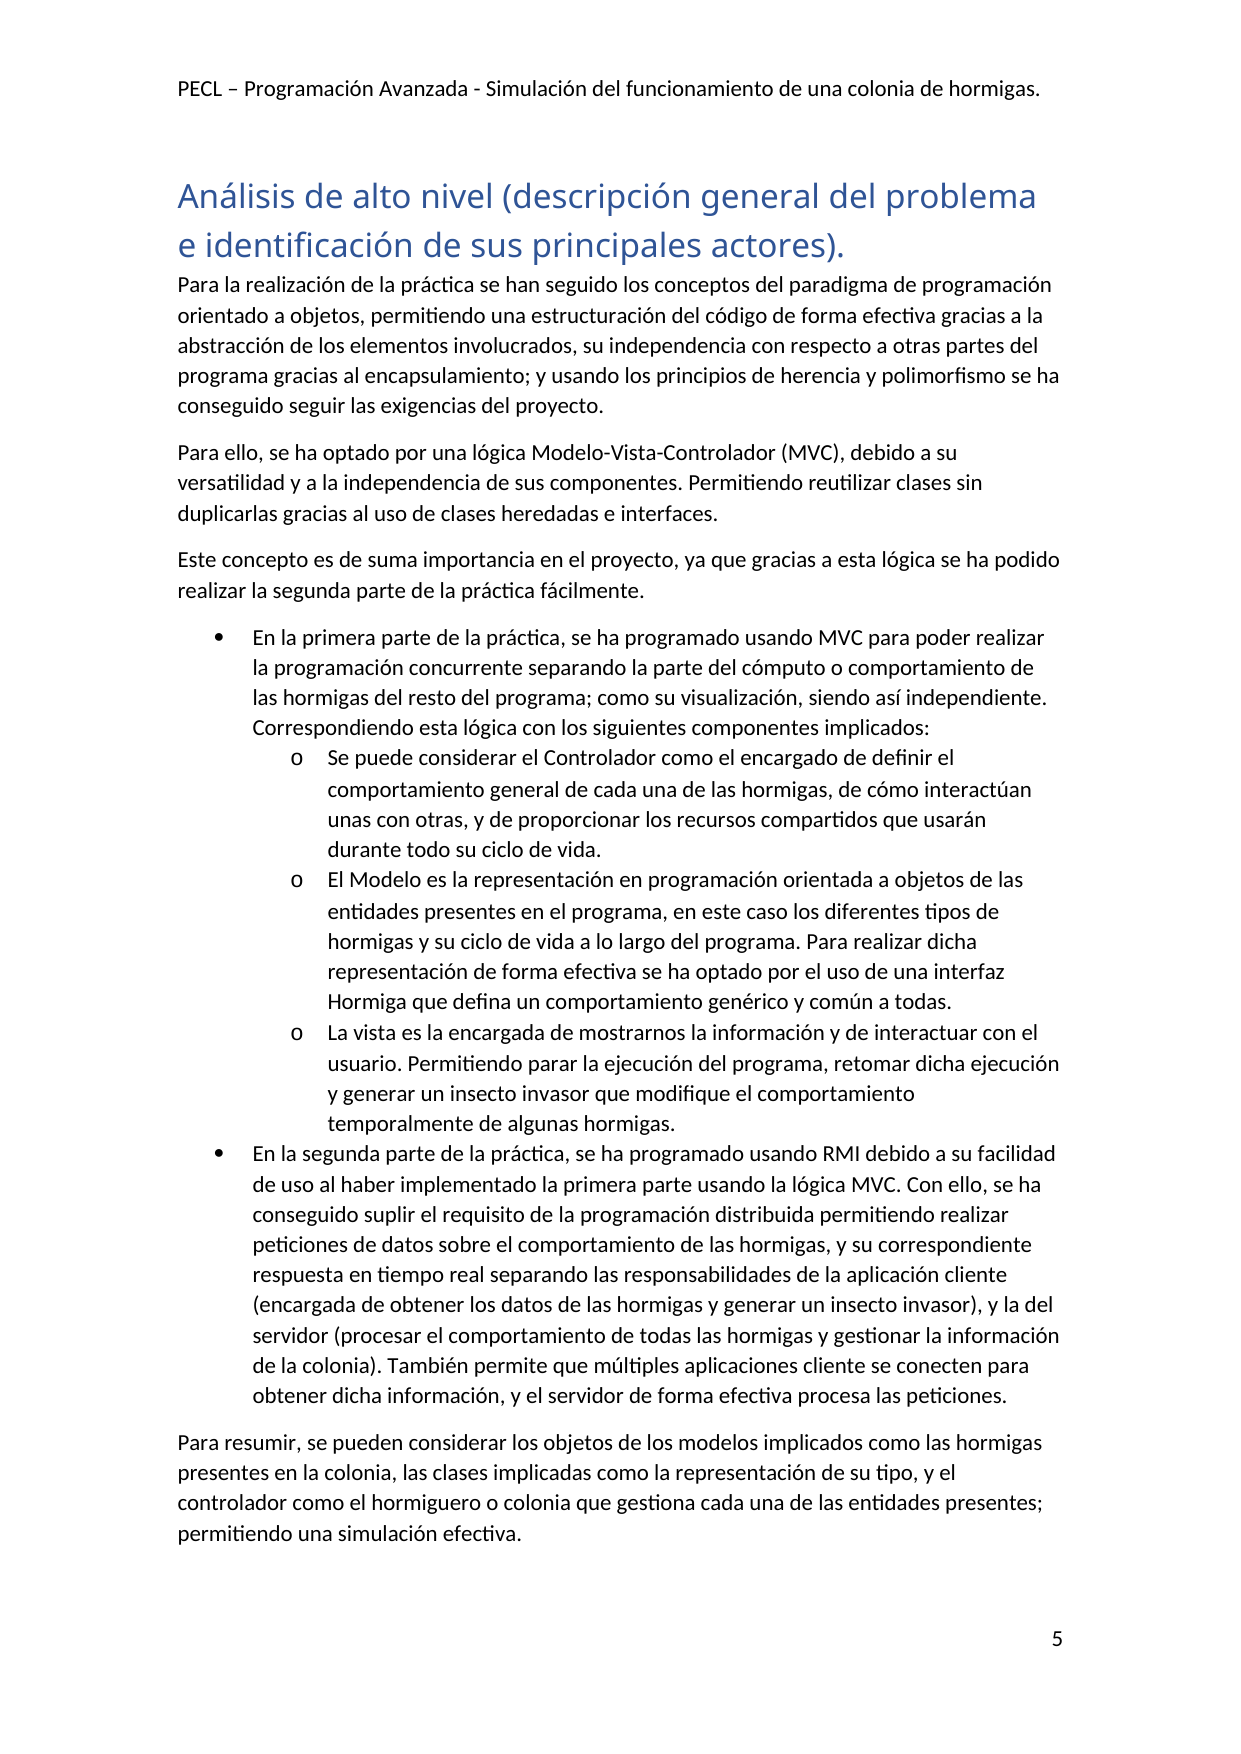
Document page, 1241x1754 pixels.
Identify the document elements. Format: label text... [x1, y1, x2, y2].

text Para ello, se ha optado por una lógica Modelo-Vista-Controlador (MVC), debido a su versatilidad y a la independencia de sus componentes. Permitiendo reutilizar clases sin duplicarlas gracias al uso de clases heredadas e interfaces. [177, 438, 1063, 527]
text Para la realización de la práctica se han seguido los conceptos del paradigma de programación orientado a objetos, permitiendo una estructuración del código de forma efectiva gracias a la abstracción de los elementos involucrados, su independencia con respecto a otras partes del programa gracias al encapsulamiento; y usando los principios de herencia y polimorfismo se ha conseguido seguir las exigencias del proyecto. [177, 271, 1063, 419]
list En la primera parte de la práctica, se ha programado usando MVC para poder realizar la programación concurrente separando la parte del cómputo o comportamiento de las hormigas del resto del programa; como su visualización, siendo así independiente. Correspondiendo esta lógica con los siguientes componentes implicados: [215, 623, 1063, 741]
subtitle Análisis de alto nivel (descripción general del problema e identificación de sus principales actores). [177, 173, 1063, 267]
list La vista es la encargada de mostrarnos la información y de interactuar con el usuario. Permitiendo parar la ejecución del programa, retomar dicha ejecución y generar un insecto invasor que modifique el comportamiento temporalmente de algunas hormigas. [290, 1018, 1063, 1137]
list Se puede considerar el Controlador como el encargado de definir el comportamiento general de cada una de las hormigas, de cómo interactúan unas con otras, y de proporcionar los recursos compartidos que usarán durante todo su ciclo de vida. [290, 743, 1063, 863]
list El Modelo es la representación en programación orientada a objetos de las entidades presentes en el programa, en este caso los diferentes tipos de hormigas y su ciclo de vida a lo largo del programa. Para realizar dicha representación de forma efectiva se ha optado por el uso de una interfaz Hormiga que defina un comportamiento genérico y común a todas. [290, 865, 1063, 1015]
text Para resumir, se pueden considerar los objetos de los modelos implicados como las hormigas presentes en la colonia, las clases implicadas como la representación de su tipo, y el controlador como el hormiguero o colonia que gestiona cada una de las entidades presentes; permitiendo una simulación efectiva. [177, 1428, 1063, 1547]
list En la segunda parte de la práctica, se ha programado usando RMI debido a su facilidad de uso al haber implementado la primera parte usando la lógica MVC. Con ello, se ha conseguido suplir el requisito de la programación distribuida permitiendo realizar peticiones de datos sobre el comportamiento de las hormigas, y su correspondiente respuesta en tiempo real separando las responsabilidades de la aplicación cliente (encargada de obtener los datos de las hormigas y generar un insecto invasor), y la del servidor (procesar el comportamiento de todas las hormigas y gestionar la información de la colonia). También permite que múltiples aplicaciones cliente se conecten para obtener dicha información, y el servidor de forma efectiva procesa las peticiones. [215, 1139, 1063, 1409]
text Este concepto es de suma importancia en el proyecto, ya que gracias a esta lógica se ha podido realizar la segunda parte de la práctica fácilmente. [177, 546, 1063, 604]
